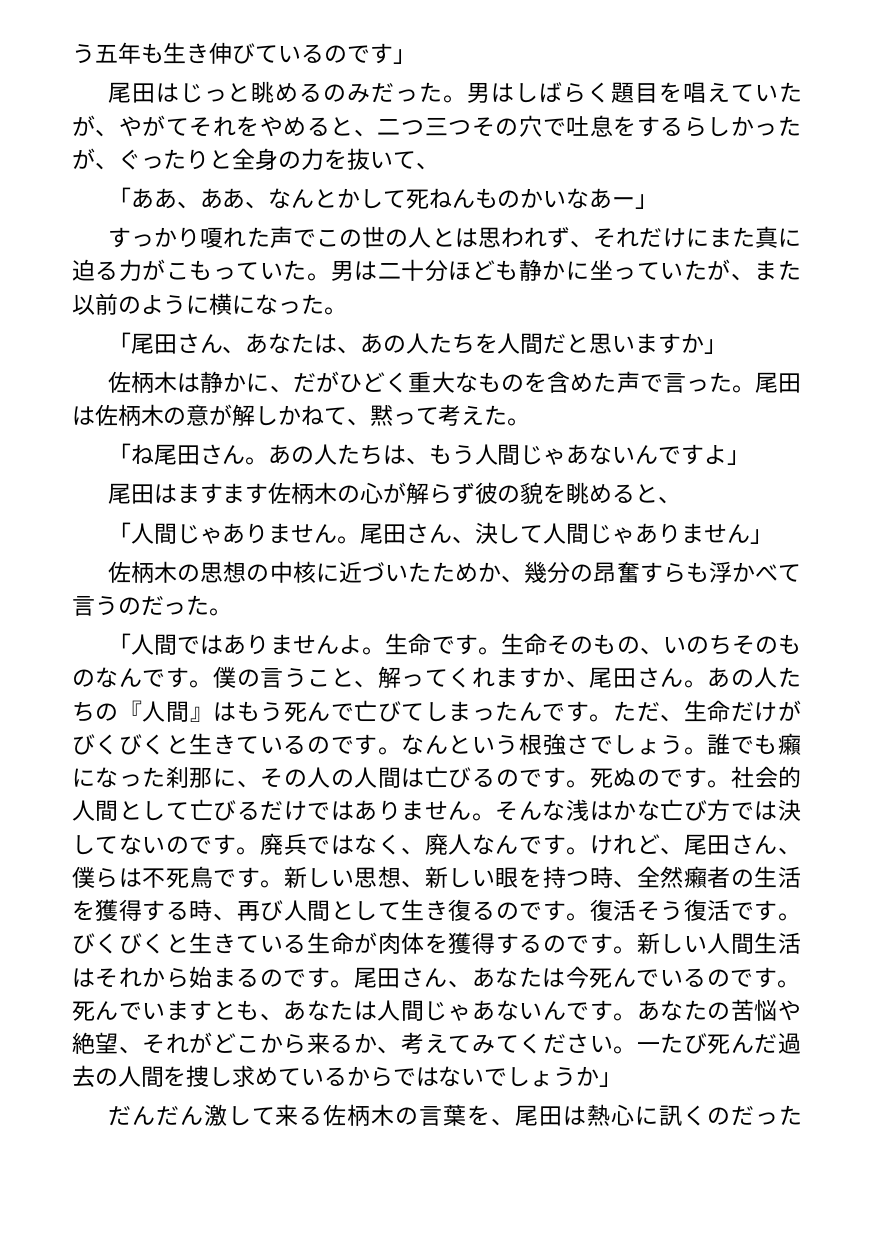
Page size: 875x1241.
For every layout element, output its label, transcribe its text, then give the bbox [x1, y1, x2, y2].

text 尾田はますます佐柄木の心が解らず彼の貌を眺めると、 [72, 476, 802, 509]
text 佐柄木は静かに、だがひどく重大なものを含めた声で言った。尾田は佐柄木の意が解しかねて、黙って考えた。 [72, 365, 802, 431]
text 「人間ではありませんよ。生命です。生命そのもの、いのちそのものなんです。僕の言うこと、解ってくれますか、尾田さん。あの人たちの『人間』はもう死んで亡びてしまったんです。ただ、生命だけがびくびくと生きているのです。なんという根強さでしょう。誰でも癩になった刹那に、その人の人間は亡びるのです。死ぬのです。社会的人間として亡びるだけではありません。そんな浅はかな亡び方では決してないのです。廃兵ではなく、廃人なんです。けれど、尾田さん、僕らは不死鳥です。新しい思想、新しい眼を持つ時、全然癩者の生活を獲得する時、再び人間として生き復るのです。復活そう復活です。びくびくと生きている生命が肉体を獲得するのです。新しい人間生活はそれから始まるのです。尾田さん、あなたは今死んでいるのです。死んでいますとも、あなたは人間じゃあないんです。あなたの苦悩や絶望、それがどこから来るか、考えてみてください。一たび死んだ過去の人間を捜し求めているからではないでしょうか」 [72, 627, 802, 1092]
text 「人間じゃありません。尾田さん、決して人間じゃありません」 [72, 516, 802, 549]
text 尾田はじっと眺めるのみだった。男はしばらく題目を唱えていたが、やがてそれをやめると、二つ三つその穴で吐息をするらしかったが、ぐったりと全身の力を抜いて、 [72, 75, 802, 175]
text 「尾田さん、あなたは、あの人たちを人間だと思いますか」 [72, 326, 802, 359]
text 佐柄木の思想の中核に近づいたためか、幾分の昂奮すらも浮かべて言うのだった。 [72, 555, 802, 621]
text だんだん激して来る佐柄木の言葉を、尾田は熱心に訊くのだった [72, 1098, 802, 1131]
text う五年も生き伸びているのです」 [72, 36, 802, 69]
text 「ね尾田さん。あの人たちは、もう人間じゃあないんですよ」 [72, 437, 802, 470]
text 「ああ、ああ、なんとかして死ねんものかいなあー」 [72, 181, 802, 214]
text すっかり嗄れた声でこの世の人とは思われず、それだけにまた真に迫る力がこもっていた。男は二十分ほども静かに坐っていたが、また以前のように横になった。 [72, 220, 802, 320]
